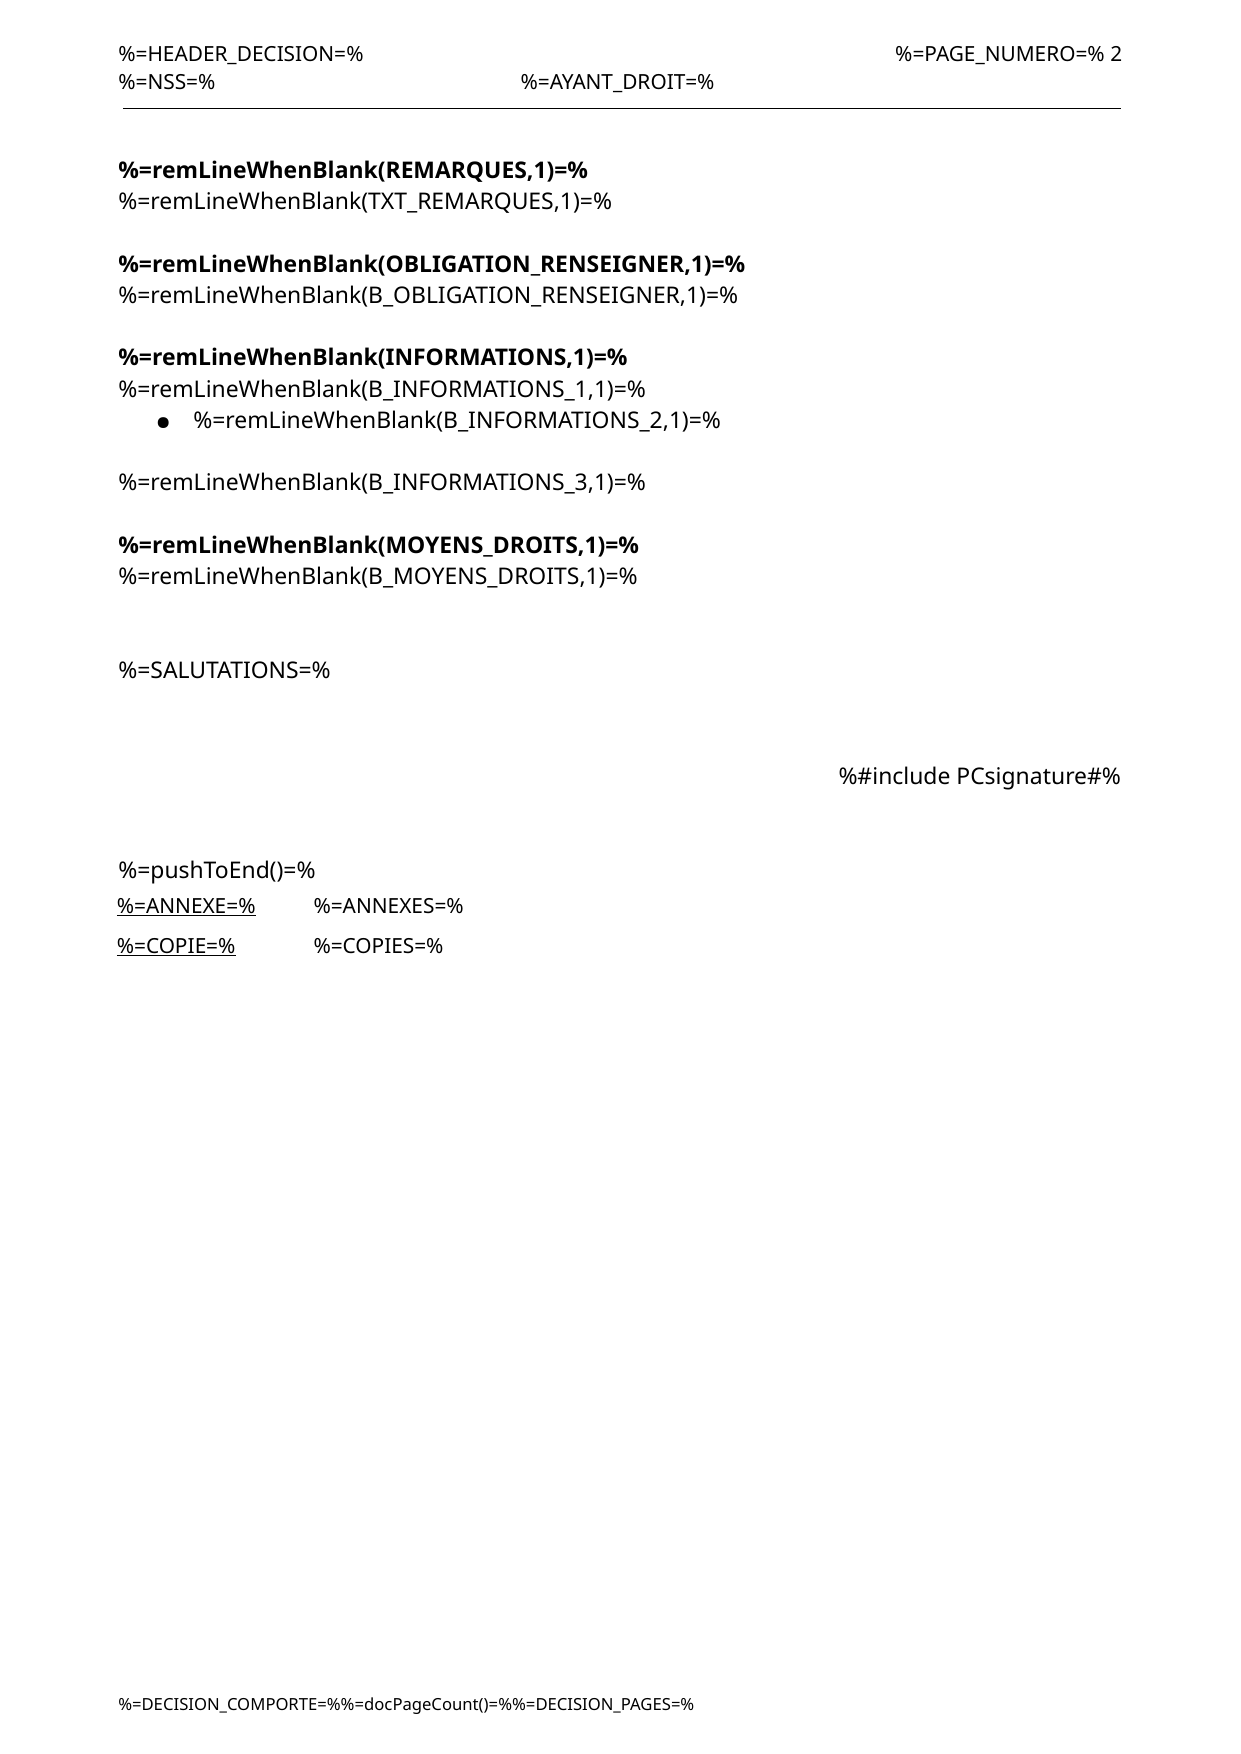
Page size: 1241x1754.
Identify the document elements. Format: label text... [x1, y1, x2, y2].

text %=remLineWhenBlank(INFORMATIONS,1)=% [118, 341, 1122, 373]
text %=remLineWhenBlank(OBLIGATION_RENSEIGNER,1)=% [118, 248, 1122, 279]
text %=remLineWhenBlank(B_INFORMATIONS_1,1)=% [118, 373, 1122, 404]
text %=SALUTATIONS=% [118, 654, 1122, 685]
table_cell %=COPIES=% [315, 925, 1122, 965]
list %=remLineWhenBlank(B_INFORMATIONS_2,1)=% [156, 404, 1122, 435]
table_header %=ANNEXE=% [118, 885, 315, 925]
text %=remLineWhenBlank(REMARQUES,1)=% [118, 154, 1122, 185]
text %=remLineWhenBlank(MOYENS_DROITS,1)=% [118, 529, 1122, 560]
text %=remLineWhenBlank(B_MOYENS_DROITS,1)=% [118, 560, 1122, 591]
text %=remLineWhenBlank(B_OBLIGATION_RENSEIGNER,1)=% [118, 279, 1122, 310]
text %#include PCsignature#% [118, 760, 1122, 791]
table_header %=ANNEXES=% [315, 885, 1122, 925]
table_cell %=COPIE=% [118, 925, 315, 965]
text %=pushToEnd()=% [118, 854, 1122, 885]
text %=remLineWhenBlank(B_INFORMATIONS_3,1)=% [118, 466, 1122, 498]
text %=remLineWhenBlank(TXT_REMARQUES,1)=% [118, 185, 1122, 216]
